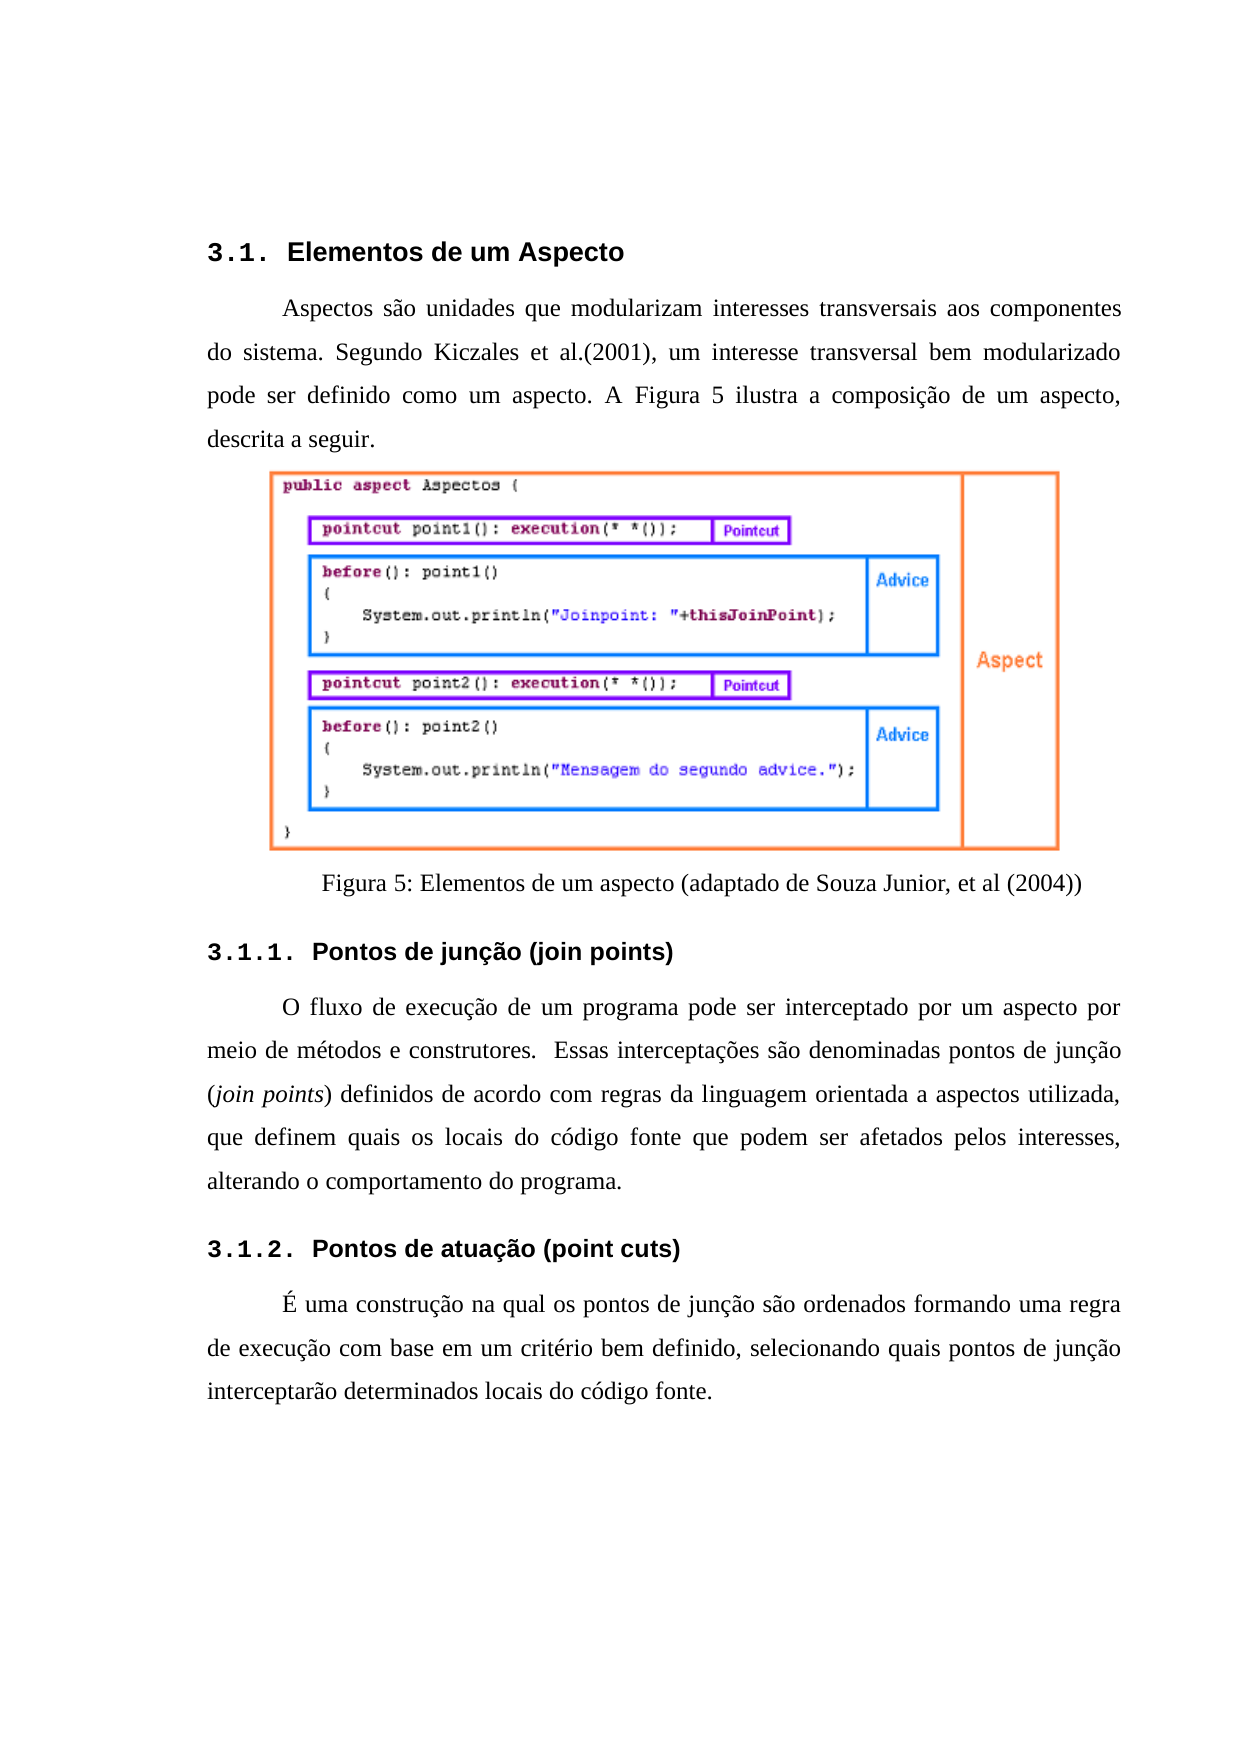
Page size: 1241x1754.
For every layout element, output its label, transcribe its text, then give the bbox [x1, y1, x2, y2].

picture [266, 467, 1063, 854]
text Aspectos são unidades que modularizam interesses transversais aos componentes do sistema. Segundo Kiczales et al.(2001), um interesse transversal bem modularizado pode ser definido como um aspecto. A Figura 5 ilustra a composição de um aspecto, descrita a seguir. [207, 293, 1122, 453]
text É uma construção na qual os pontos de junção são ordenados formando uma regra de execução com base em um critério bem definido, selecionando quais pontos de junção interceptarão determinados locais do código fonte. [207, 1289, 1122, 1405]
subtitle Pontos de atuação (point cuts) [207, 1234, 1122, 1265]
text O fluxo de execução de um programa pode ser interceptado por um aspecto por meio de métodos e construtores. Essas interceptações são denominadas pontos de junção (join points) definidos de acordo com regras da linguagem orientada a aspectos utilizada, que definem quais os locais do código fonte que podem ser afetados pelos interesses, alterando o comportamento do programa. [207, 991, 1122, 1195]
text Figura 5: Elementos de um aspecto (adaptado de Souza Junior, et al (2004)) [207, 485, 1122, 897]
subtitle Pontos de junção (join points) [207, 936, 1122, 967]
subtitle Elementos de um Aspecto [207, 236, 1122, 269]
